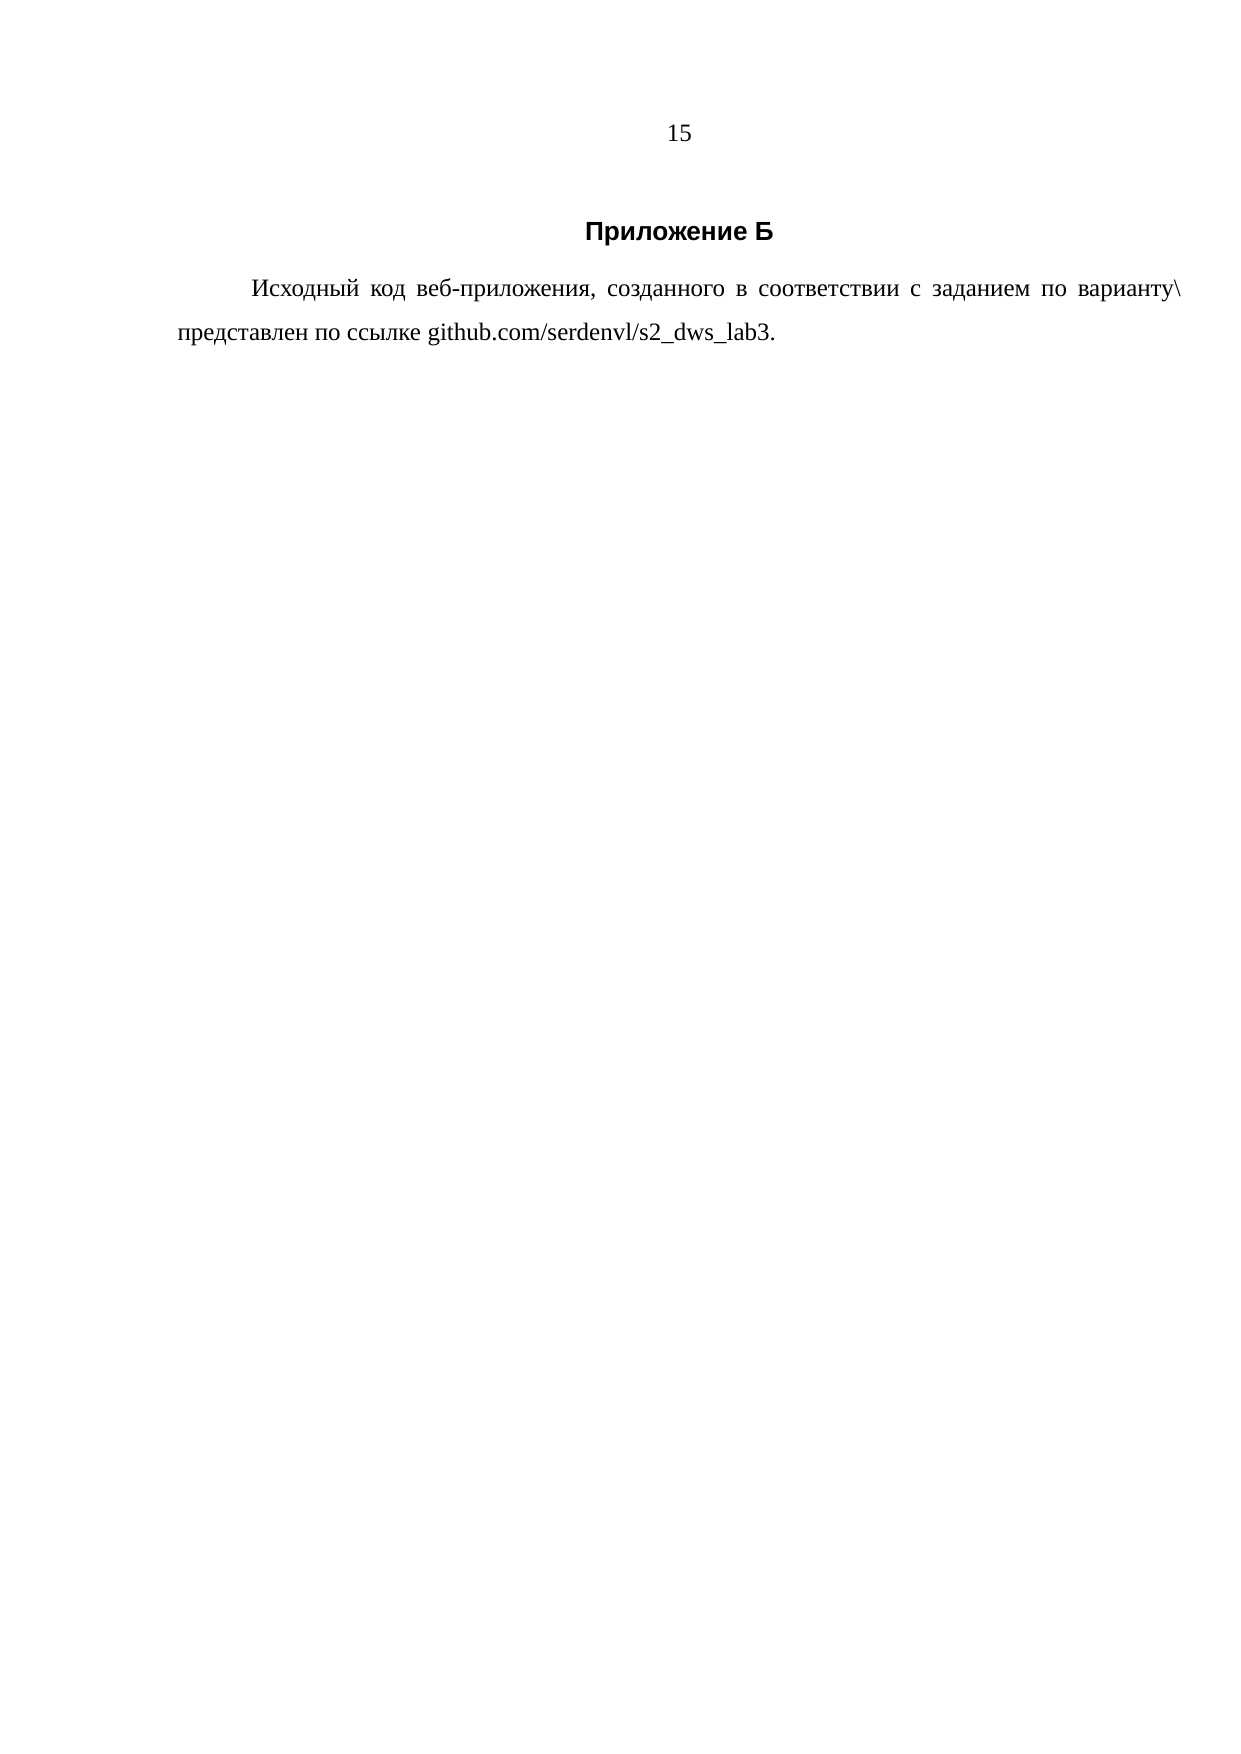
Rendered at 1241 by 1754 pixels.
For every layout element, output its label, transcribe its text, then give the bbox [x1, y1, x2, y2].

text Приложение Б [177, 216, 1181, 246]
text Исходный код веб-приложения, созданного в соответствии с заданием по варианту\представлен по ссылке github.com/serdenvl/s2_dws_lab3. [177, 273, 1181, 345]
